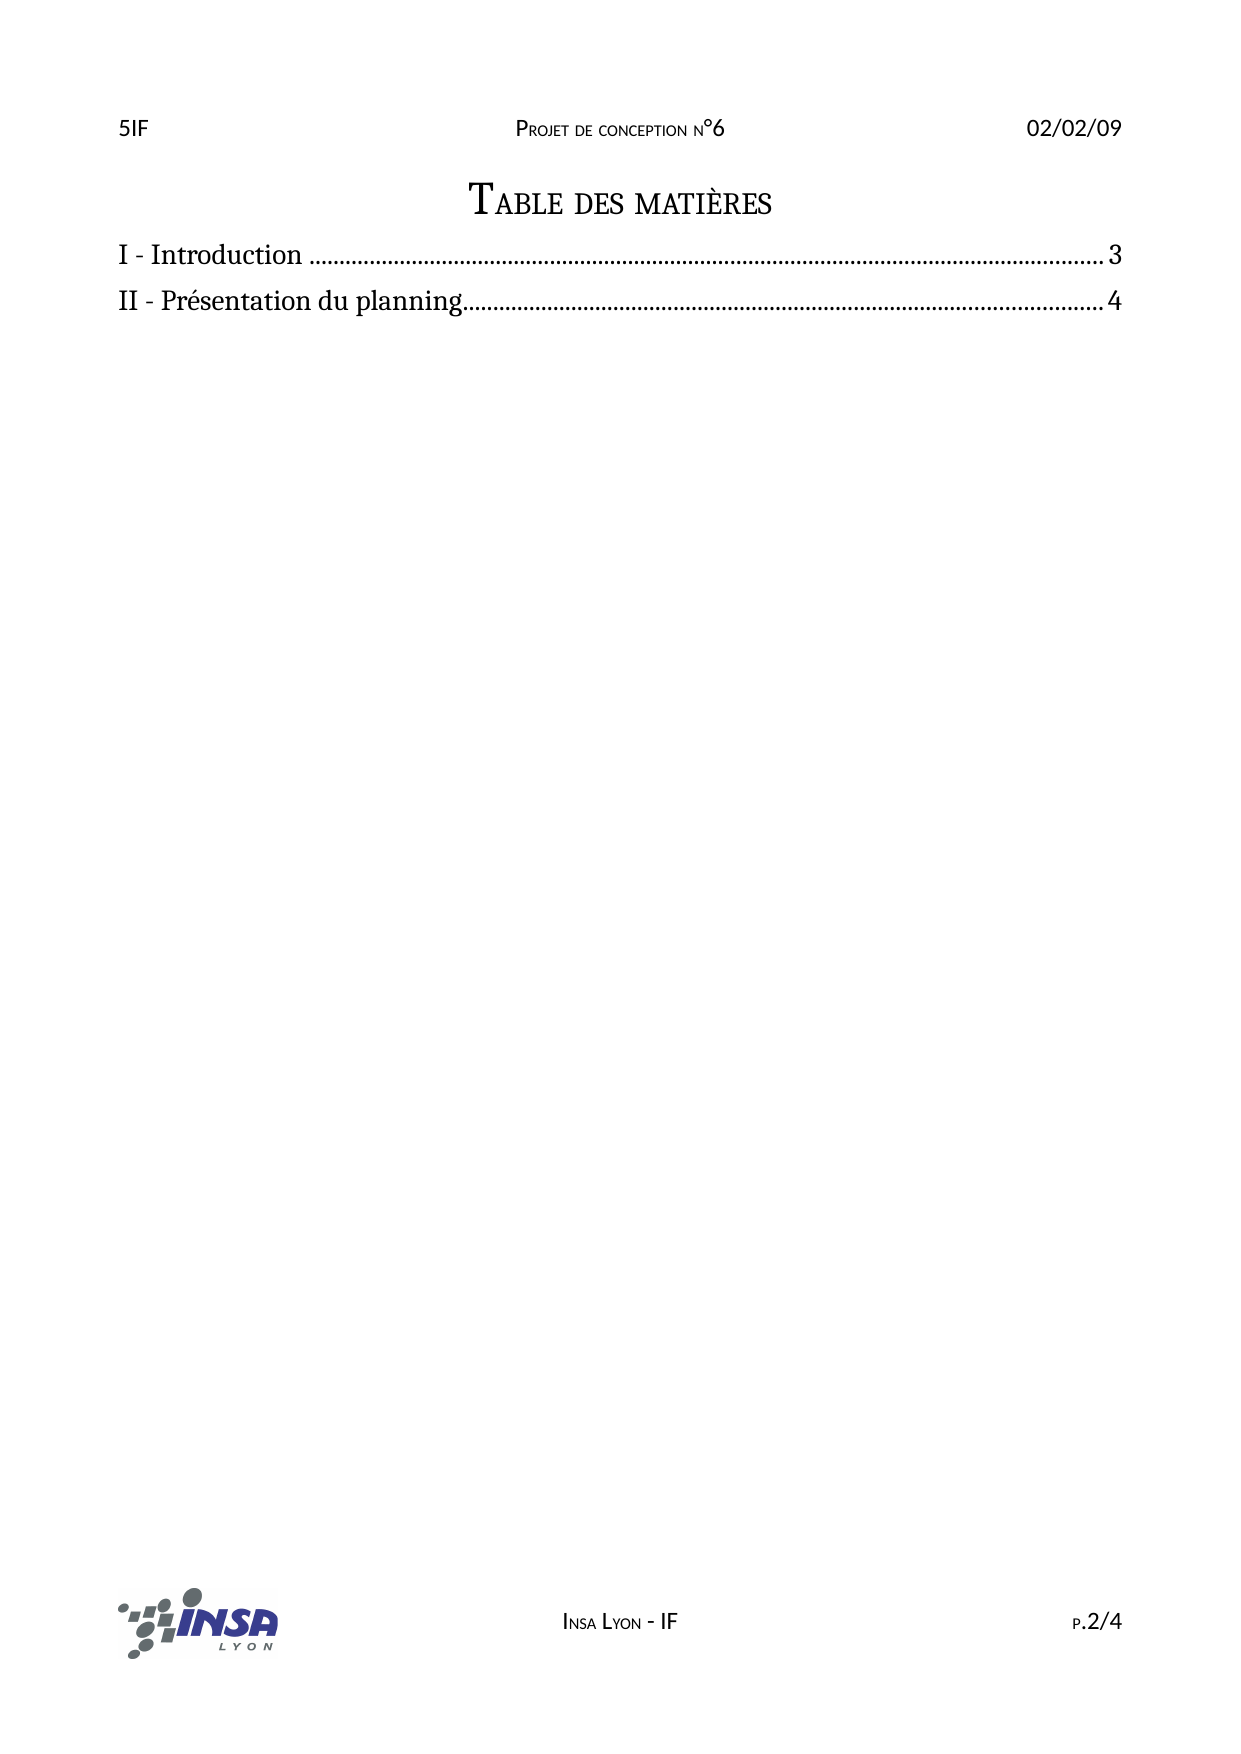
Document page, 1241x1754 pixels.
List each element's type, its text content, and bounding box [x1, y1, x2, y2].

picture [118, 1588, 278, 1659]
text Table des matières [118, 173, 1122, 227]
text I - Introduction 3 [118, 238, 1122, 272]
text II - Présentation du planning 4 [118, 284, 1122, 317]
